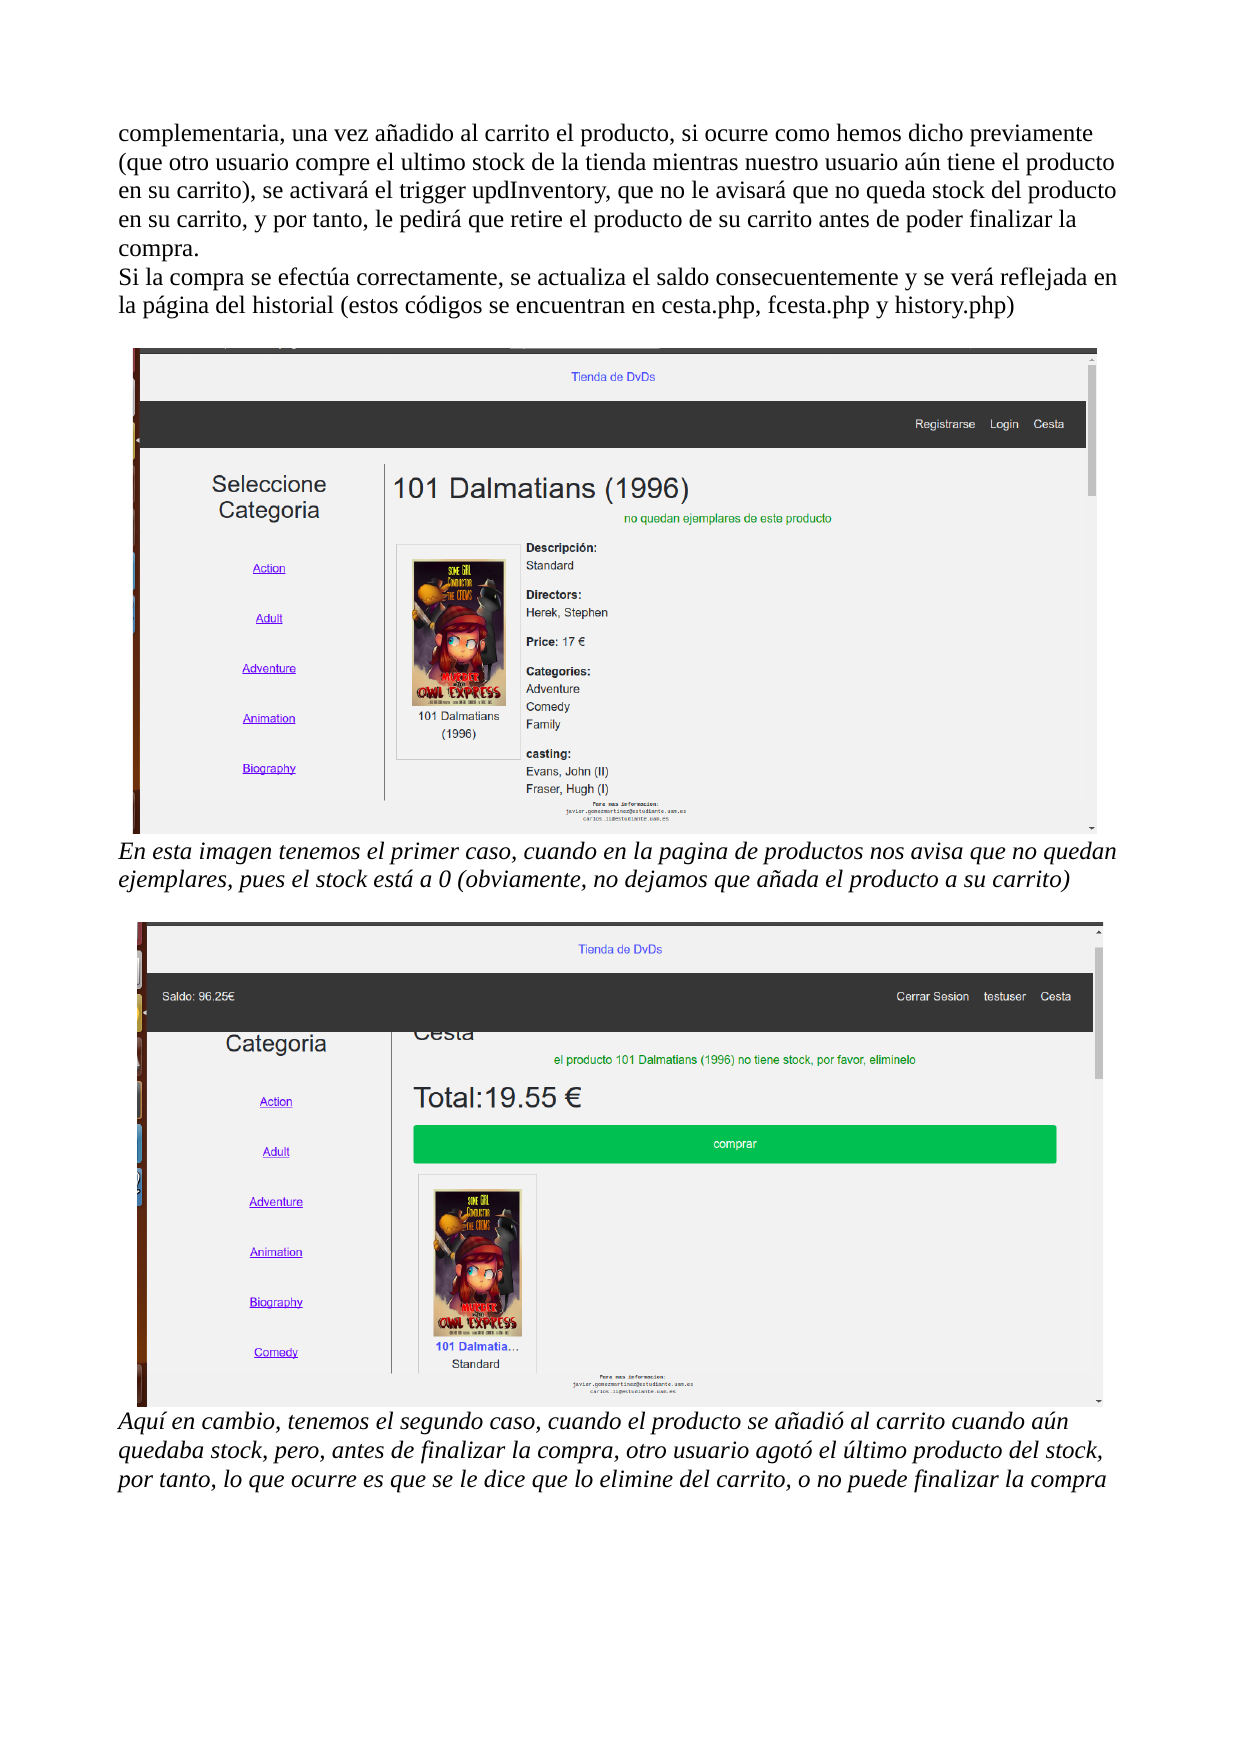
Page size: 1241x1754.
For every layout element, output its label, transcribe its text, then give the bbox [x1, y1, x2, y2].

picture [137, 922, 1104, 1407]
text Aquí en cambio, tenemos el segundo caso, cuando el producto se añadió al carrito cuando aún quedaba stock, pero, antes de finalizar la compra, otro usuario agotó el último producto del stock, por tanto, lo que ocurre es que se le dice que lo elimine del carrito, o no puede finalizar la compra [118, 922, 1122, 1493]
text Si la compra se efectúa correctamente, se actualiza el saldo consecuentemente y se verá reflejada en la página del historial (estos códigos se encuentran en cesta.php, fcesta.php y history.php) [118, 262, 1122, 319]
text complementaria, una vez añadido al carrito el producto, si ocurre como hemos dicho previamente (que otro usuario compre el ultimo stock de la tienda mientras nuestro usuario aún tiene el producto en su carrito), se activará el trigger updInventory, que no le avisará que no queda stock del producto en su carrito, y por tanto, le pedirá que retire el producto de su carrito antes de poder finalizar la compra. [118, 118, 1122, 262]
text En esta imagen tenemos el primer caso, cuando en la pagina de productos nos avisa que no quedan ejemplares, pues el stock está a 0 (obviamente, no dejamos que añada el producto a su carrito) [118, 348, 1122, 893]
picture [132, 348, 1078, 833]
